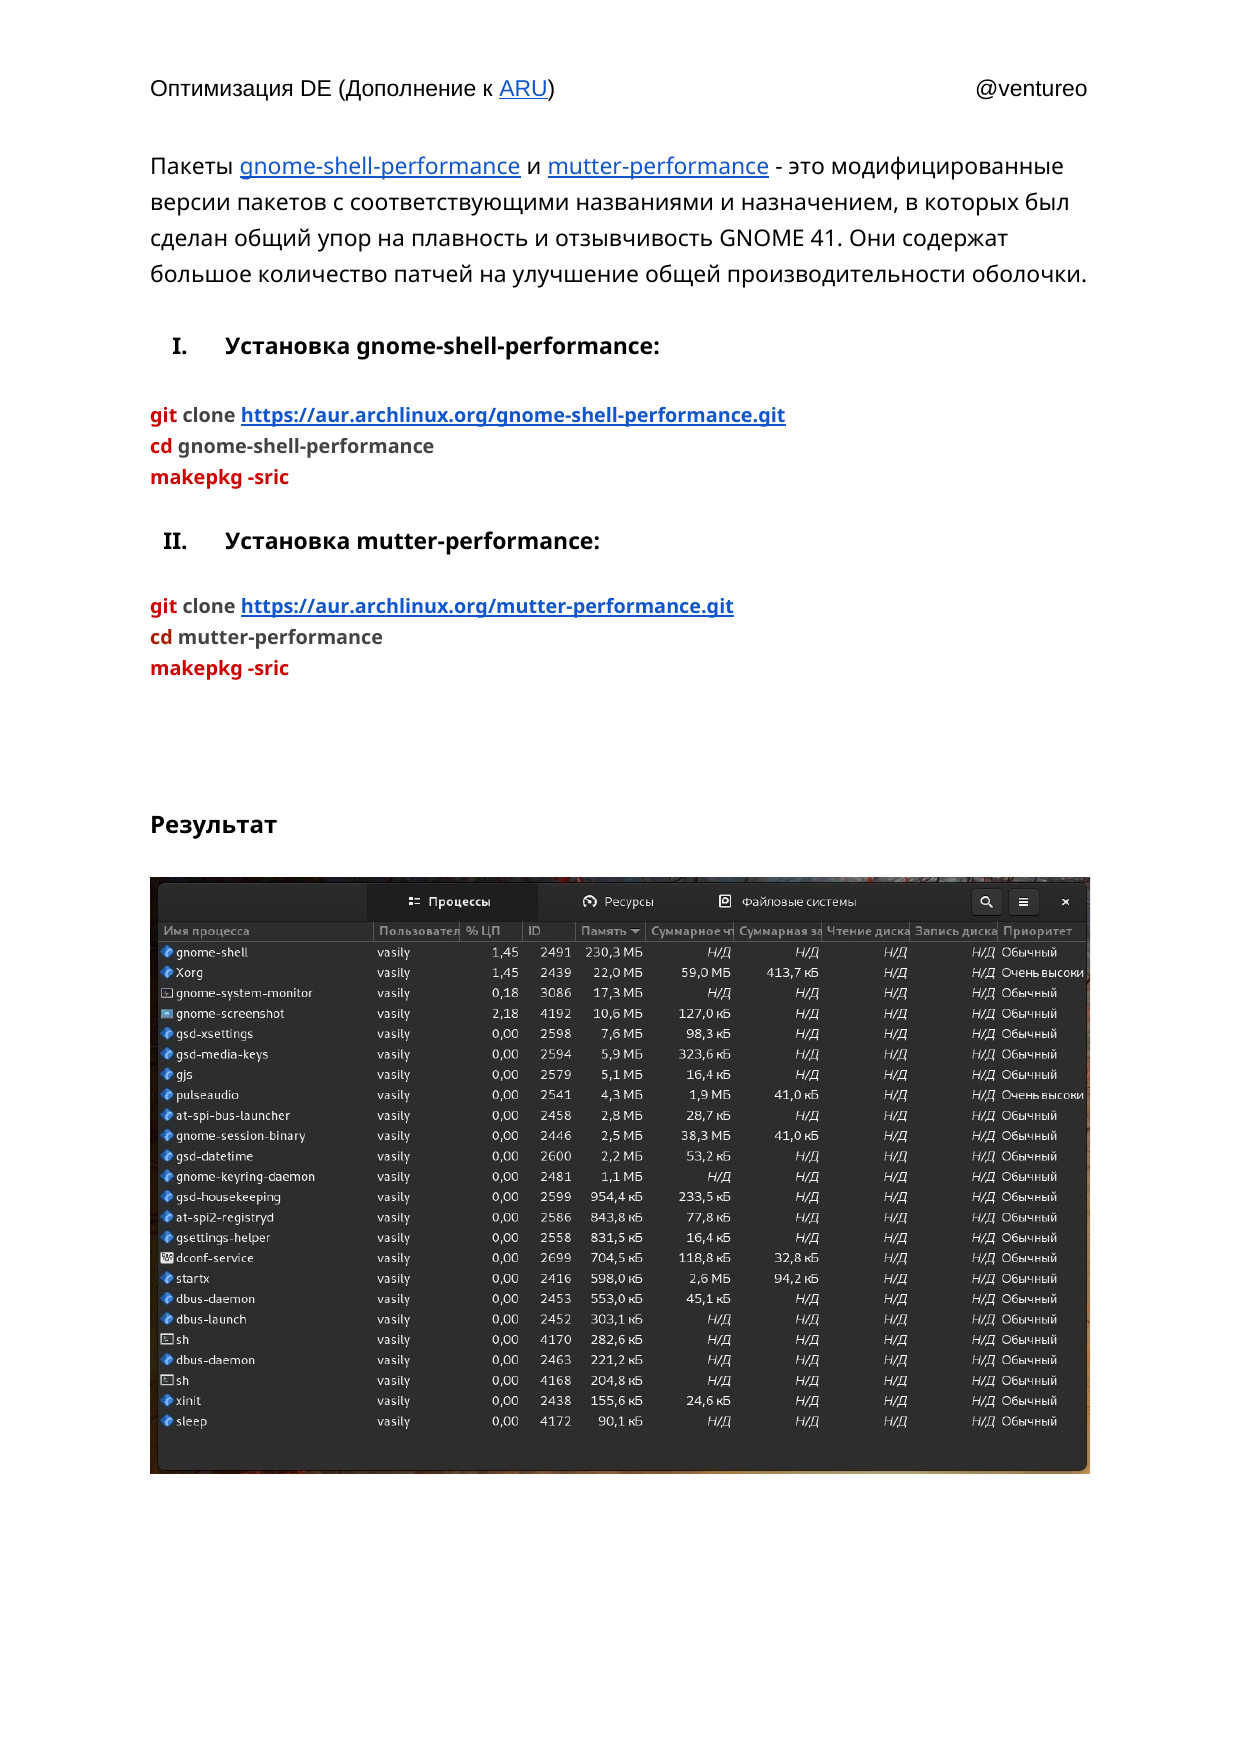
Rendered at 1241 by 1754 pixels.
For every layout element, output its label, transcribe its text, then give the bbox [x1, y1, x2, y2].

list Установка mutter-performance: [187, 525, 1090, 557]
text git clone https://aur.archlinux.org/mutter-performance.git [150, 592, 1090, 619]
text Пакеты gnome-shell-performance и mutter-performance - это модифицированные версии пакетов с соответствующими названиями и назначением, в которых был сделан общий упор на плавность и отзывчивость GNOME 41. Они содержат большое количество патчей на улучшение общей производительности оболочки. [150, 150, 1090, 289]
text makepkg -sric [150, 654, 1090, 681]
list Установка gnome-shell-performance: [187, 330, 1090, 361]
subtitle Результат [150, 807, 1090, 840]
text cd gnome-shell-performance [150, 432, 1090, 459]
text cd mutter-performance [150, 623, 1090, 650]
text makepkg -sric [150, 463, 1090, 490]
text git clone https://aur.archlinux.org/gnome-shell-performance.git [150, 402, 1090, 428]
picture [150, 877, 1091, 1474]
